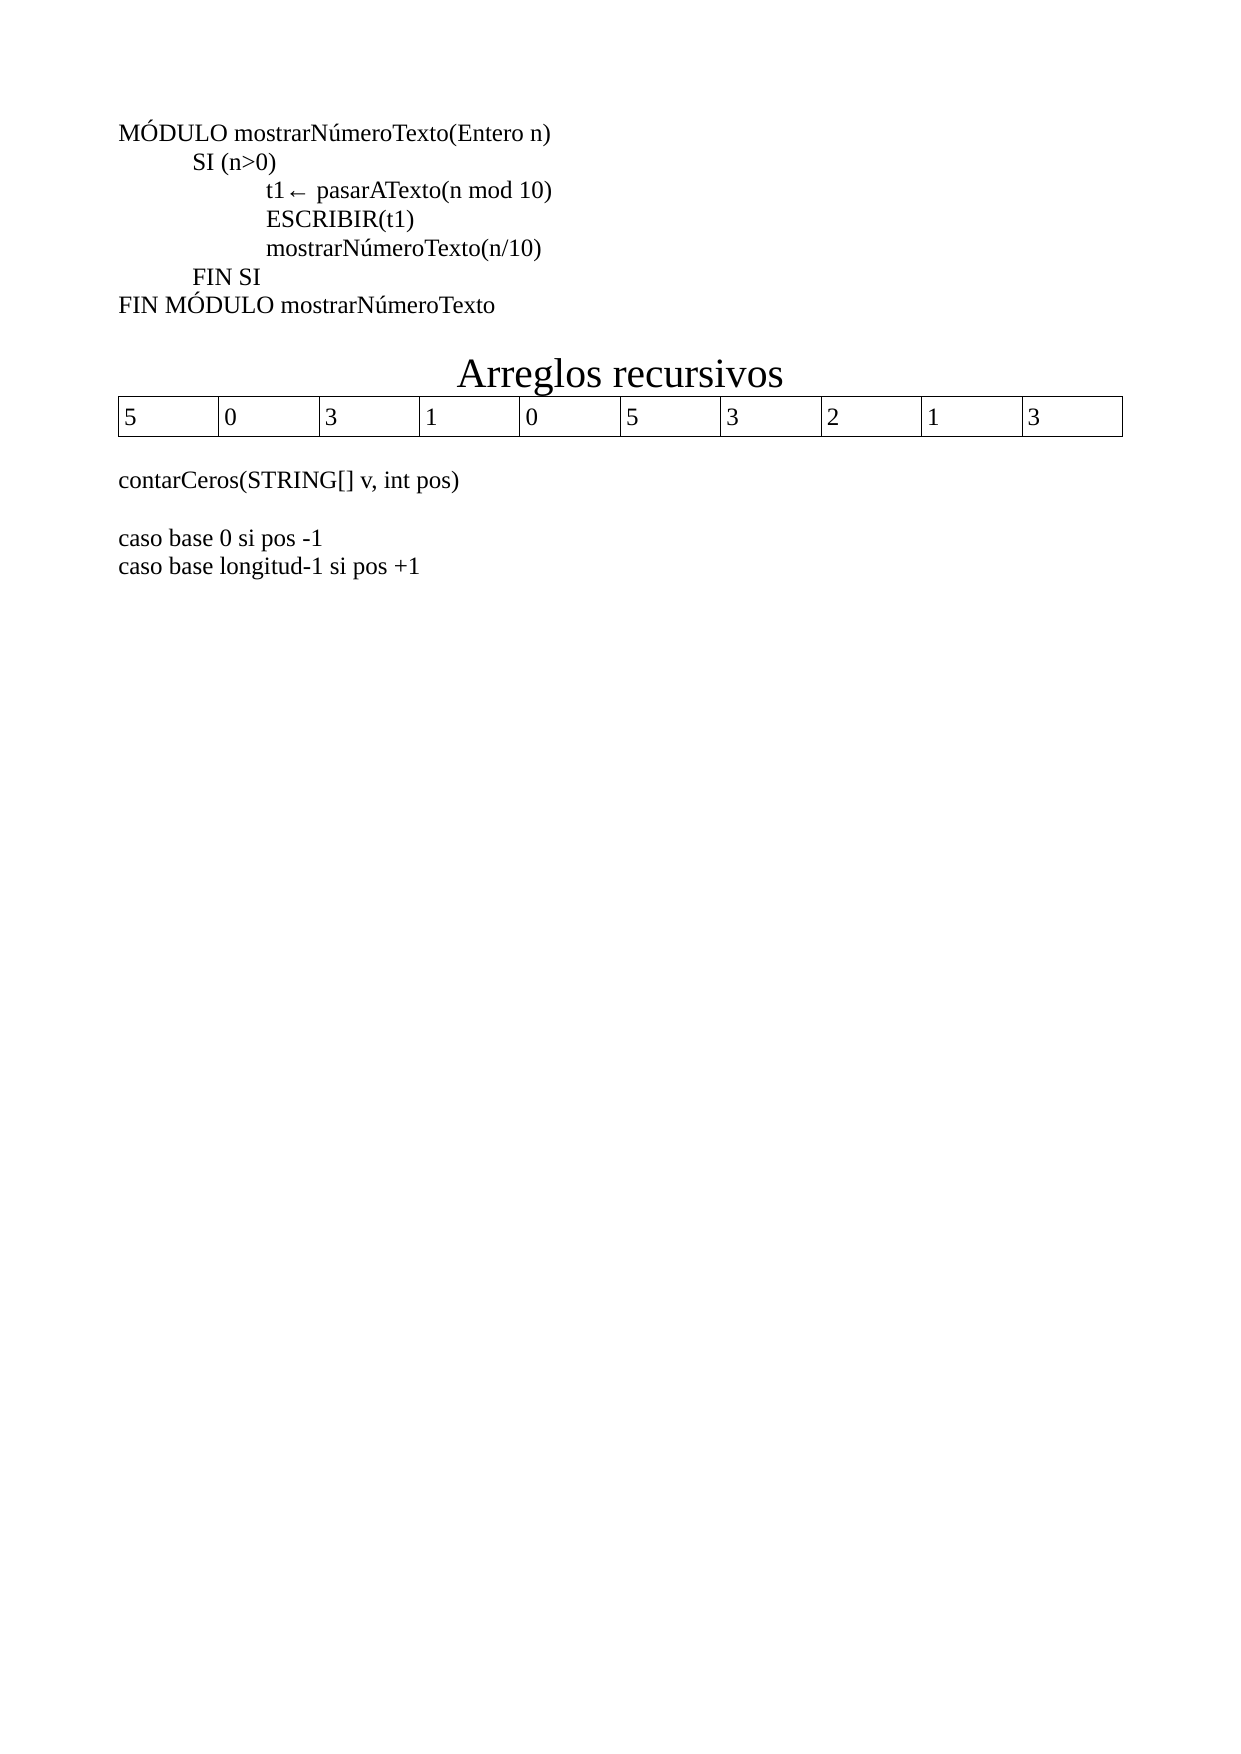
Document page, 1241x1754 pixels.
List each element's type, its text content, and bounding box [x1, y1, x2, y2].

table_header 3 [721, 397, 821, 436]
text FIN MÓDULO mostrarNúmeroTexto [118, 291, 1122, 319]
table_header 0 [520, 397, 620, 436]
text t1← pasarATexto(n mod 10) [118, 176, 1122, 204]
table_header 2 [822, 397, 921, 436]
table_header 3 [1023, 397, 1122, 436]
text FIN SI [118, 262, 1122, 291]
table_header 0 [219, 397, 319, 436]
table_header 5 [621, 397, 720, 436]
text mostrarNúmeroTexto(n/10) [118, 233, 1122, 262]
text ESCRIBIR(t1) [118, 204, 1122, 233]
text Arreglos recursivos [118, 348, 1122, 396]
text MÓDULO mostrarNúmeroTexto(Entero n) [118, 118, 1122, 147]
text contarCeros(STRING[] v, int pos) [118, 465, 1122, 494]
table_header 1 [922, 397, 1022, 436]
text SI (n>0) [118, 147, 1122, 176]
table_header 1 [420, 397, 519, 436]
text caso base longitud-1 si pos +1 [118, 551, 1122, 580]
table_header 3 [320, 397, 419, 436]
table_header 5 [119, 397, 218, 436]
text caso base 0 si pos -1 [118, 523, 1122, 551]
